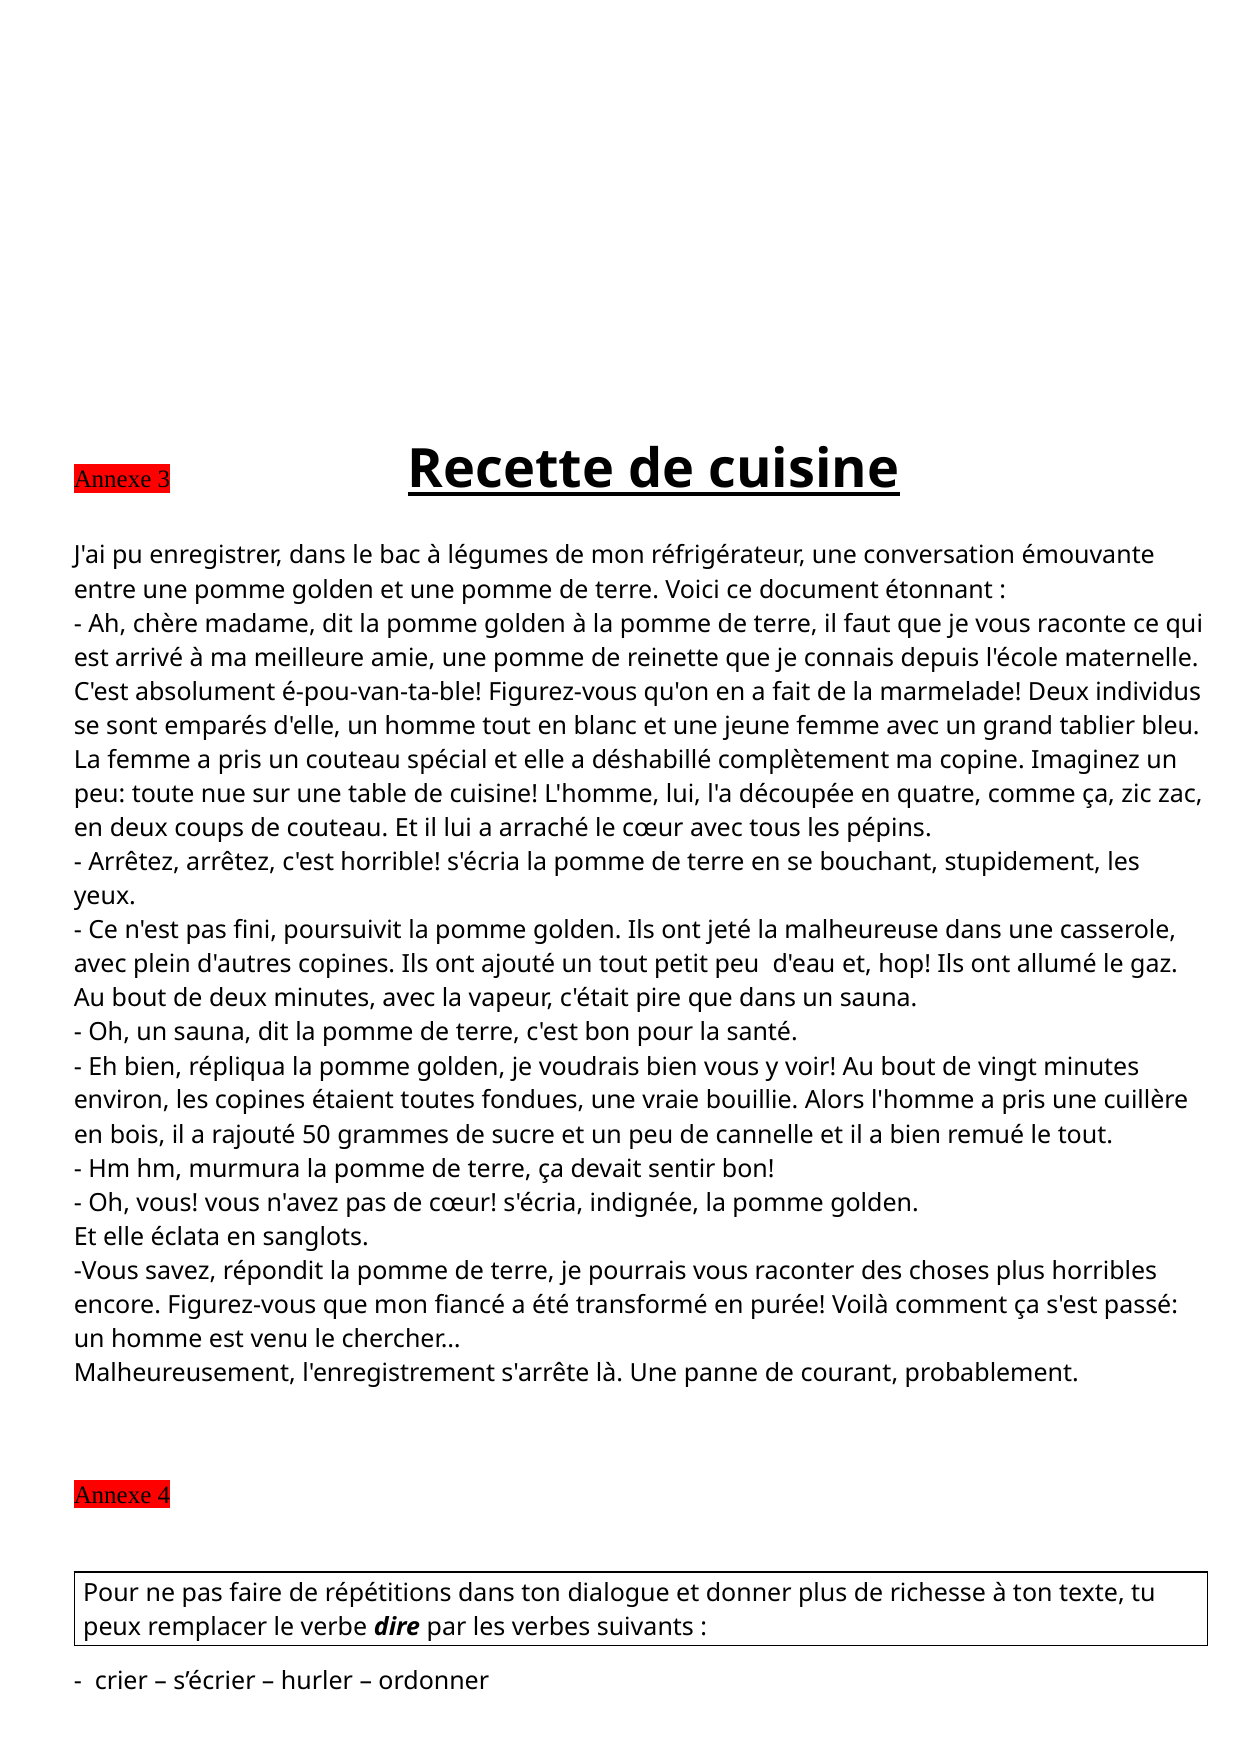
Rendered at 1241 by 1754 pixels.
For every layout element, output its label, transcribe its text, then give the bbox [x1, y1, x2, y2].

text Malheureusement, l'enregistrement s'arrête là. Une panne de courant, probablement. [73, 1355, 1208, 1389]
text Pour ne pas faire de répétitions dans ton dialogue et donner plus de richesse à ton texte, tu peux remplacer le verbe dire par les verbes suivants : [75, 1573, 1207, 1645]
text -Vous savez, répondit la pomme de terre, je pourrais vous raconter des choses plus horribles encore. Figurez-vous que mon fiancé a été transformé en purée! Voilà comment ça s'est passé: un homme est venu le chercher… [73, 1252, 1208, 1355]
text - Ce n'est pas fini, poursuivit la pomme golden. Ils ont jeté la malheureuse dans une casserole, avec plein d'autres copines. Ils ont ajouté un tout petit peu d'eau et, hop! Ils ont allumé le gaz. Au bout de deux minutes, avec la vapeur, c'était pire que dans un sauna. [73, 912, 1208, 1014]
text Annexe 4 [73, 1480, 1208, 1508]
text - Oh, vous! vous n'avez pas de cœur! s'écria, indignée, la pomme golden. [73, 1184, 1208, 1218]
text Annexe 3 Recette de cuisine [73, 429, 1208, 503]
text - Ah, chère madame, dit la pomme golden à la pomme de terre, il faut que je vous raconte ce qui est arrivé à ma meilleure amie, une pomme de reinette que je connais depuis l'école maternelle. C'est absolument é-pou-van-ta-ble! Figurez-vous qu'on en a fait de la marmelade! Deux individus se sont emparés d'elle, un homme tout en blanc et une jeune femme avec un grand tablier bleu. La femme a pris un couteau spécial et elle a déshabillé complètement ma copine. Imaginez un peu: toute nue sur une table de cuisine! L'homme, lui, l'a découpée en quatre, comme ça, zic zac, en deux coups de couteau. Et il lui a arraché le cœur avec tous les pépins. [73, 605, 1208, 844]
text - Arrêtez, arrêtez, c'est horrible! s'écria la pomme de terre en se bouchant, stupidement, les yeux. [73, 844, 1208, 912]
text Et elle éclata en sanglots. [73, 1218, 1208, 1252]
text - crier – s’écrier – hurler – ordonner [73, 1663, 1208, 1697]
text J'ai pu enregistrer, dans le bac à légumes de mon réfrigérateur, une conversation émouvante entre une pomme golden et une pomme de terre. Voici ce document étonnant : [73, 537, 1208, 605]
text - Oh, un sauna, dit la pomme de terre, c'est bon pour la santé. [73, 1014, 1208, 1048]
text - Hm hm, murmura la pomme de terre, ça devait sentir bon! [73, 1150, 1208, 1184]
text - Eh bien, répliqua la pomme golden, je voudrais bien vous y voir! Au bout de vingt minutes environ, les copines étaient toutes fondues, une vraie bouillie. Alors l'homme a pris une cuillère en bois, il a rajouté 50 grammes de sucre et un peu de cannelle et il a bien remué le tout. [73, 1048, 1208, 1150]
